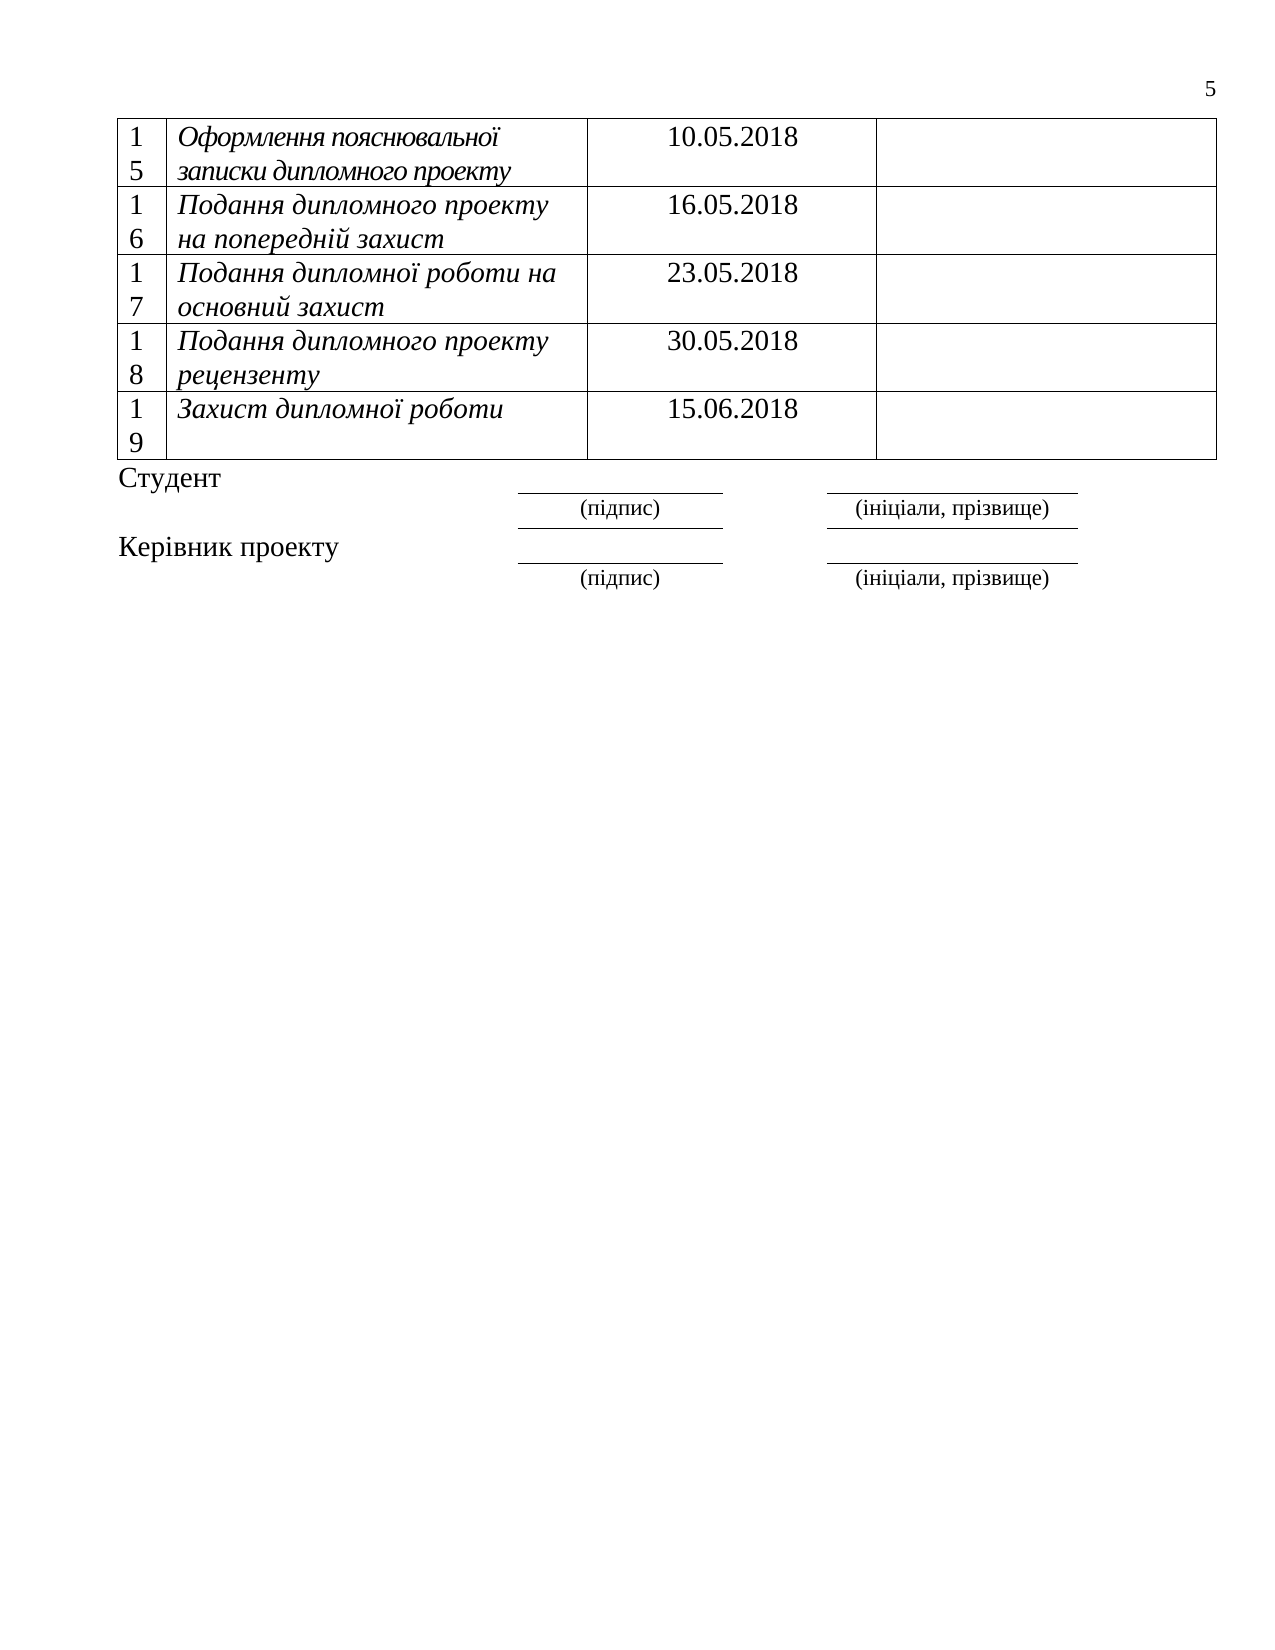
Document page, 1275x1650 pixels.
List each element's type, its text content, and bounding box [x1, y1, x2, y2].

table_cell Подання дипломного проекту рецензенту [167, 324, 587, 391]
table_cell [384, 563, 517, 590]
table_cell [877, 392, 1216, 459]
table_cell 15.06.2018 [588, 392, 876, 459]
table_cell Захист дипломної роботи [167, 392, 587, 459]
table_cell [107, 563, 384, 590]
table_cell Оформлення пояснювальної записки дипломного проекту [167, 119, 587, 186]
table_cell [877, 324, 1216, 391]
table_cell (ініціали, прізвище) [827, 564, 1078, 590]
table_cell 16.05.2018 [588, 187, 876, 254]
table_cell 19 [118, 392, 166, 459]
table_cell [723, 528, 827, 562]
table_cell [877, 255, 1216, 322]
table_cell 16 [118, 187, 166, 254]
table_header [827, 460, 1078, 493]
table_cell Подання дипломної роботи на основний захист [167, 255, 587, 322]
table_cell [723, 563, 827, 590]
table_header [384, 460, 517, 493]
table_cell 10.05.2018 [588, 119, 876, 186]
table_cell 30.05.2018 [588, 324, 876, 391]
table_cell [827, 529, 1078, 562]
table_cell (підпис) [518, 564, 723, 590]
table_header [518, 460, 723, 493]
table_cell 23.05.2018 [588, 255, 876, 322]
table_cell [877, 119, 1216, 186]
table_cell 15 [118, 119, 166, 186]
table_cell Подання дипломного проекту на попередній захист [167, 187, 587, 254]
table_cell [723, 493, 827, 528]
table_cell [518, 529, 723, 562]
table_header Студент [107, 460, 384, 493]
table_cell 17 [118, 255, 166, 322]
table_cell (підпис) [518, 494, 723, 528]
table_cell [877, 187, 1216, 254]
table_cell [107, 493, 384, 528]
table_cell (ініціали, прізвище) [827, 494, 1078, 528]
table_cell Керівник проекту [107, 528, 384, 562]
table_cell [384, 493, 517, 528]
table_cell 18 [118, 324, 166, 391]
table_header [723, 460, 827, 493]
table_cell [384, 528, 517, 562]
